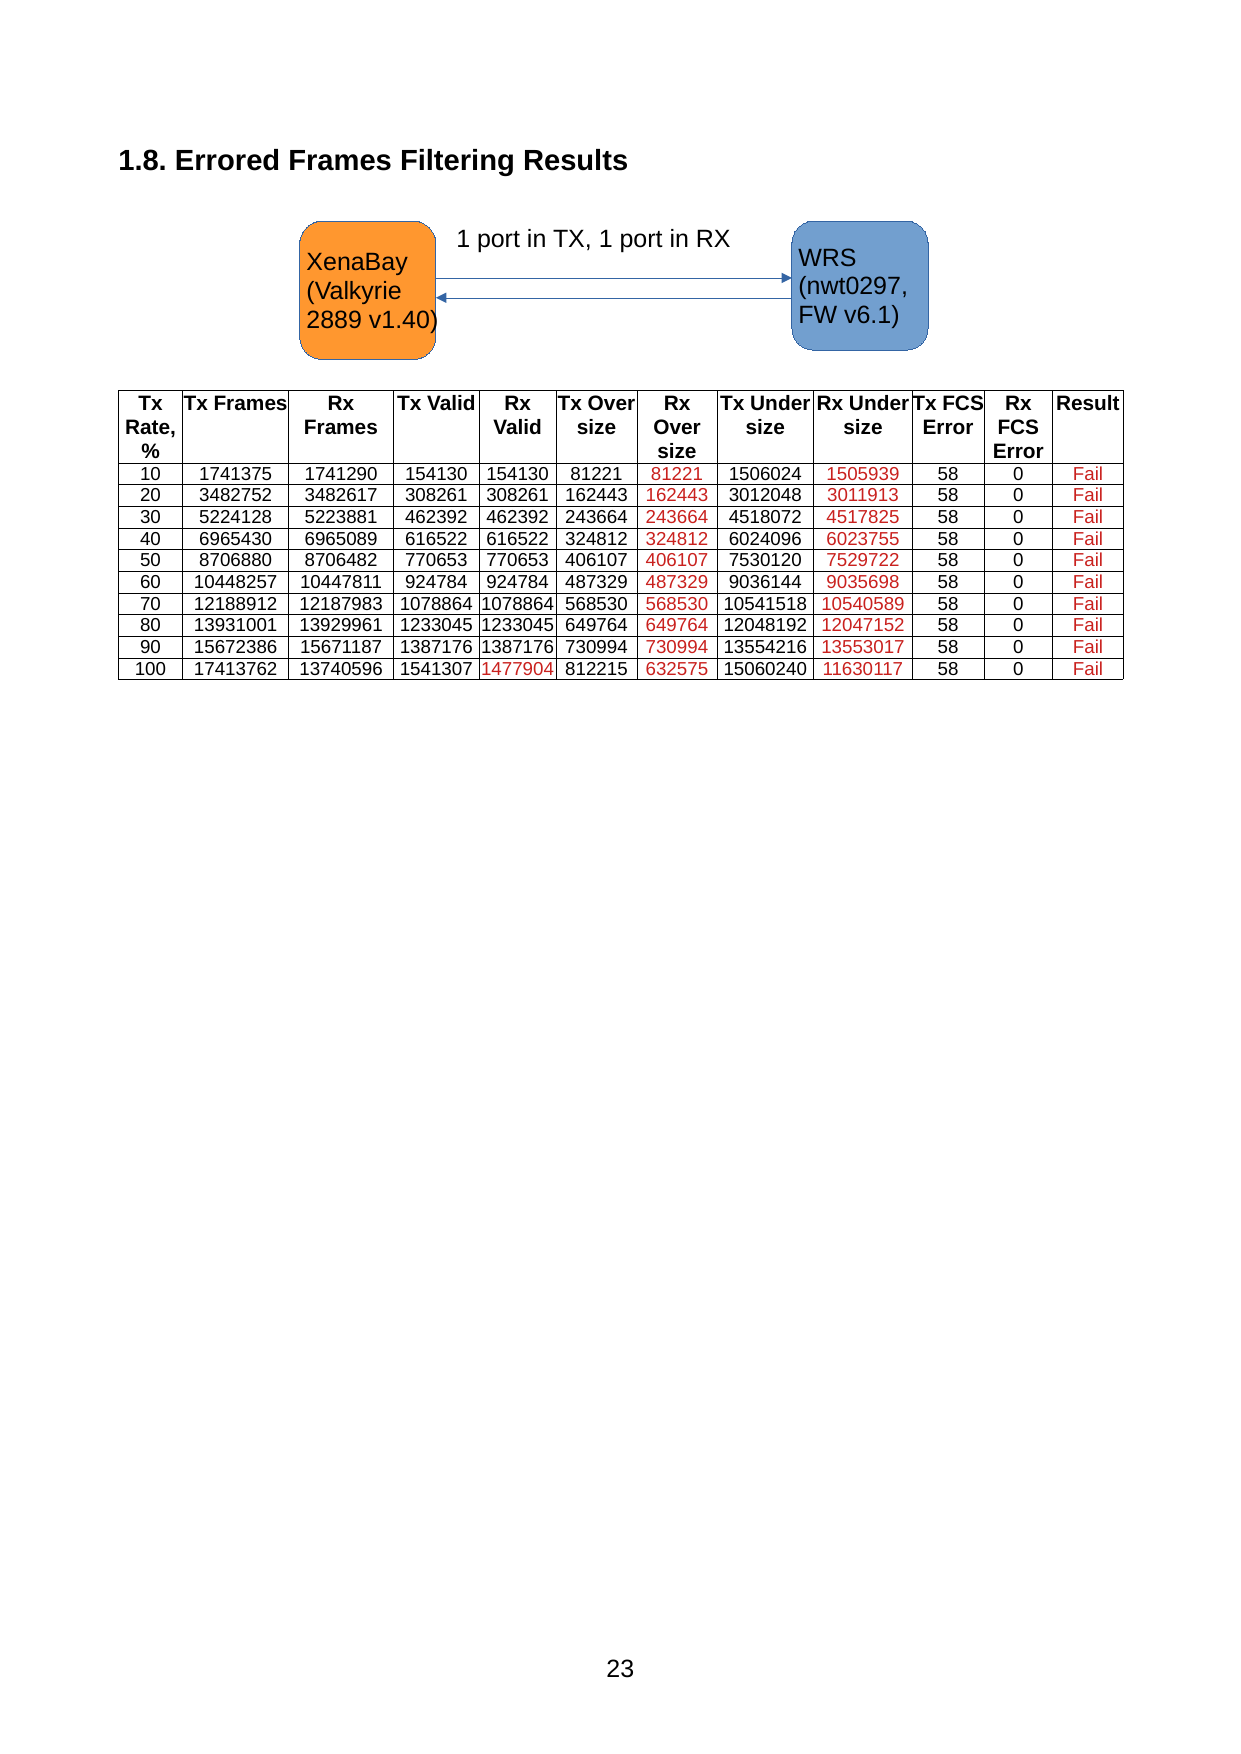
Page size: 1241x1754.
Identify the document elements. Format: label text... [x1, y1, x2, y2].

table_cell 1506024 [718, 464, 813, 484]
table_cell 13554216 [718, 637, 813, 657]
table_cell 1741375 [183, 464, 288, 484]
table_cell Fail [1053, 572, 1123, 592]
table_cell 4518072 [718, 507, 813, 527]
table_cell 15060240 [718, 659, 813, 679]
table_cell 0 [985, 637, 1052, 657]
table_cell 58 [913, 572, 984, 592]
table_cell 30 [119, 507, 182, 527]
table_cell 58 [913, 594, 984, 614]
table_cell 406107 [638, 550, 717, 571]
table_cell 80 [119, 615, 182, 636]
table_cell 0 [985, 507, 1052, 527]
table_cell 924784 [480, 572, 556, 592]
table_cell 770653 [480, 550, 556, 571]
table_cell 1741290 [289, 464, 393, 484]
table_cell Fail [1053, 615, 1123, 636]
table_cell 7529722 [814, 550, 912, 571]
table_cell 487329 [638, 572, 717, 592]
table_cell 81221 [638, 464, 717, 484]
table_cell 12048192 [718, 615, 813, 636]
table_cell 632575 [638, 659, 717, 679]
table_header Tx Rate, % [119, 391, 182, 462]
table_cell 10540589 [814, 594, 912, 614]
table_header Tx Frames [183, 391, 288, 462]
table_cell 924784 [394, 572, 479, 592]
table_cell Fail [1053, 637, 1123, 657]
table_cell 568530 [638, 594, 717, 614]
table_cell 0 [985, 529, 1052, 549]
table_cell 730994 [638, 637, 717, 657]
table_cell 8706880 [183, 550, 288, 571]
table_cell 649764 [638, 615, 717, 636]
table_cell 1477904 [480, 659, 556, 679]
table_cell 8706482 [289, 550, 393, 571]
table_cell 0 [985, 572, 1052, 592]
subtitle 1.8. Errored Frames Filtering Results [118, 143, 1122, 177]
table_cell 243664 [557, 507, 637, 527]
table_cell 20 [119, 485, 182, 506]
table_cell 58 [913, 529, 984, 549]
table_cell 40 [119, 529, 182, 549]
table_cell 13553017 [814, 637, 912, 657]
table_header Rx Frames [289, 391, 393, 462]
table_cell 9036144 [718, 572, 813, 592]
table_cell 1505939 [814, 464, 912, 484]
table_cell 5223881 [289, 507, 393, 527]
table_cell 4517825 [814, 507, 912, 527]
table_cell 11630117 [814, 659, 912, 679]
table_cell 15672386 [183, 637, 288, 657]
table_cell 6023755 [814, 529, 912, 549]
table_header Rx Over size [638, 391, 717, 462]
table_cell 60 [119, 572, 182, 592]
table_cell 324812 [638, 529, 717, 549]
table_cell Fail [1053, 659, 1123, 679]
table_cell 1387176 [480, 637, 556, 657]
table_cell 5224128 [183, 507, 288, 527]
table_cell 1387176 [394, 637, 479, 657]
table_cell 58 [913, 637, 984, 657]
table_cell 12187983 [289, 594, 393, 614]
table_cell 462392 [480, 507, 556, 527]
table_cell 154130 [480, 464, 556, 484]
table_cell 100 [119, 659, 182, 679]
table_cell 462392 [394, 507, 479, 527]
table_cell 308261 [480, 485, 556, 506]
table_cell 12188912 [183, 594, 288, 614]
table_cell 58 [913, 507, 984, 527]
table_cell 13740596 [289, 659, 393, 679]
table_header Tx Valid [394, 391, 479, 462]
table_cell 50 [119, 550, 182, 571]
table_cell 6024096 [718, 529, 813, 549]
table_cell 7530120 [718, 550, 813, 571]
table_cell 162443 [557, 485, 637, 506]
table_cell 1078864 [480, 594, 556, 614]
table_cell 1233045 [480, 615, 556, 636]
table_cell 58 [913, 485, 984, 506]
table_cell 10 [119, 464, 182, 484]
table_header Result [1053, 391, 1123, 462]
table_cell 81221 [557, 464, 637, 484]
table_cell 406107 [557, 550, 637, 571]
table_cell 0 [985, 615, 1052, 636]
table_cell Fail [1053, 507, 1123, 527]
table_cell 1541307 [394, 659, 479, 679]
table_cell 616522 [394, 529, 479, 549]
table_cell 58 [913, 615, 984, 636]
table_cell 13931001 [183, 615, 288, 636]
table_cell 243664 [638, 507, 717, 527]
table_cell 487329 [557, 572, 637, 592]
table_cell 1078864 [394, 594, 479, 614]
table_cell 6965430 [183, 529, 288, 549]
table_cell 15671187 [289, 637, 393, 657]
table_cell 616522 [480, 529, 556, 549]
table_cell 58 [913, 659, 984, 679]
table_cell 90 [119, 637, 182, 657]
table_cell 3482617 [289, 485, 393, 506]
table_cell 17413762 [183, 659, 288, 679]
table_cell 10448257 [183, 572, 288, 592]
table_cell 770653 [394, 550, 479, 571]
table_cell 58 [913, 550, 984, 571]
table_cell 162443 [638, 485, 717, 506]
table_header Tx FCS Error [913, 391, 984, 462]
table_cell 0 [985, 464, 1052, 484]
table_cell 3012048 [718, 485, 813, 506]
table_header Tx Over size [557, 391, 637, 462]
table_cell Fail [1053, 550, 1123, 571]
table_header Rx FCS Error [985, 391, 1052, 462]
table_cell 3011913 [814, 485, 912, 506]
table_cell 10447811 [289, 572, 393, 592]
table_cell 1233045 [394, 615, 479, 636]
table_cell 3482752 [183, 485, 288, 506]
table_cell 730994 [557, 637, 637, 657]
table_cell 308261 [394, 485, 479, 506]
table_cell 58 [913, 464, 984, 484]
table_header Rx Under size [814, 391, 912, 462]
table_cell 10541518 [718, 594, 813, 614]
table_cell Fail [1053, 594, 1123, 614]
table_cell 568530 [557, 594, 637, 614]
table_cell 0 [985, 594, 1052, 614]
table_cell 0 [985, 485, 1052, 506]
table_cell 0 [985, 659, 1052, 679]
table_header Rx Valid [480, 391, 556, 462]
table_cell 13929961 [289, 615, 393, 636]
table_cell Fail [1053, 485, 1123, 506]
table_cell 154130 [394, 464, 479, 484]
table_cell Fail [1053, 529, 1123, 549]
table_cell 649764 [557, 615, 637, 636]
table_cell 324812 [557, 529, 637, 549]
table_header Tx Under size [718, 391, 813, 462]
table_cell 812215 [557, 659, 637, 679]
table_cell Fail [1053, 464, 1123, 484]
table_cell 0 [985, 550, 1052, 571]
table_cell 9035698 [814, 572, 912, 592]
table_cell 70 [119, 594, 182, 614]
table_cell 12047152 [814, 615, 912, 636]
table_cell 6965089 [289, 529, 393, 549]
